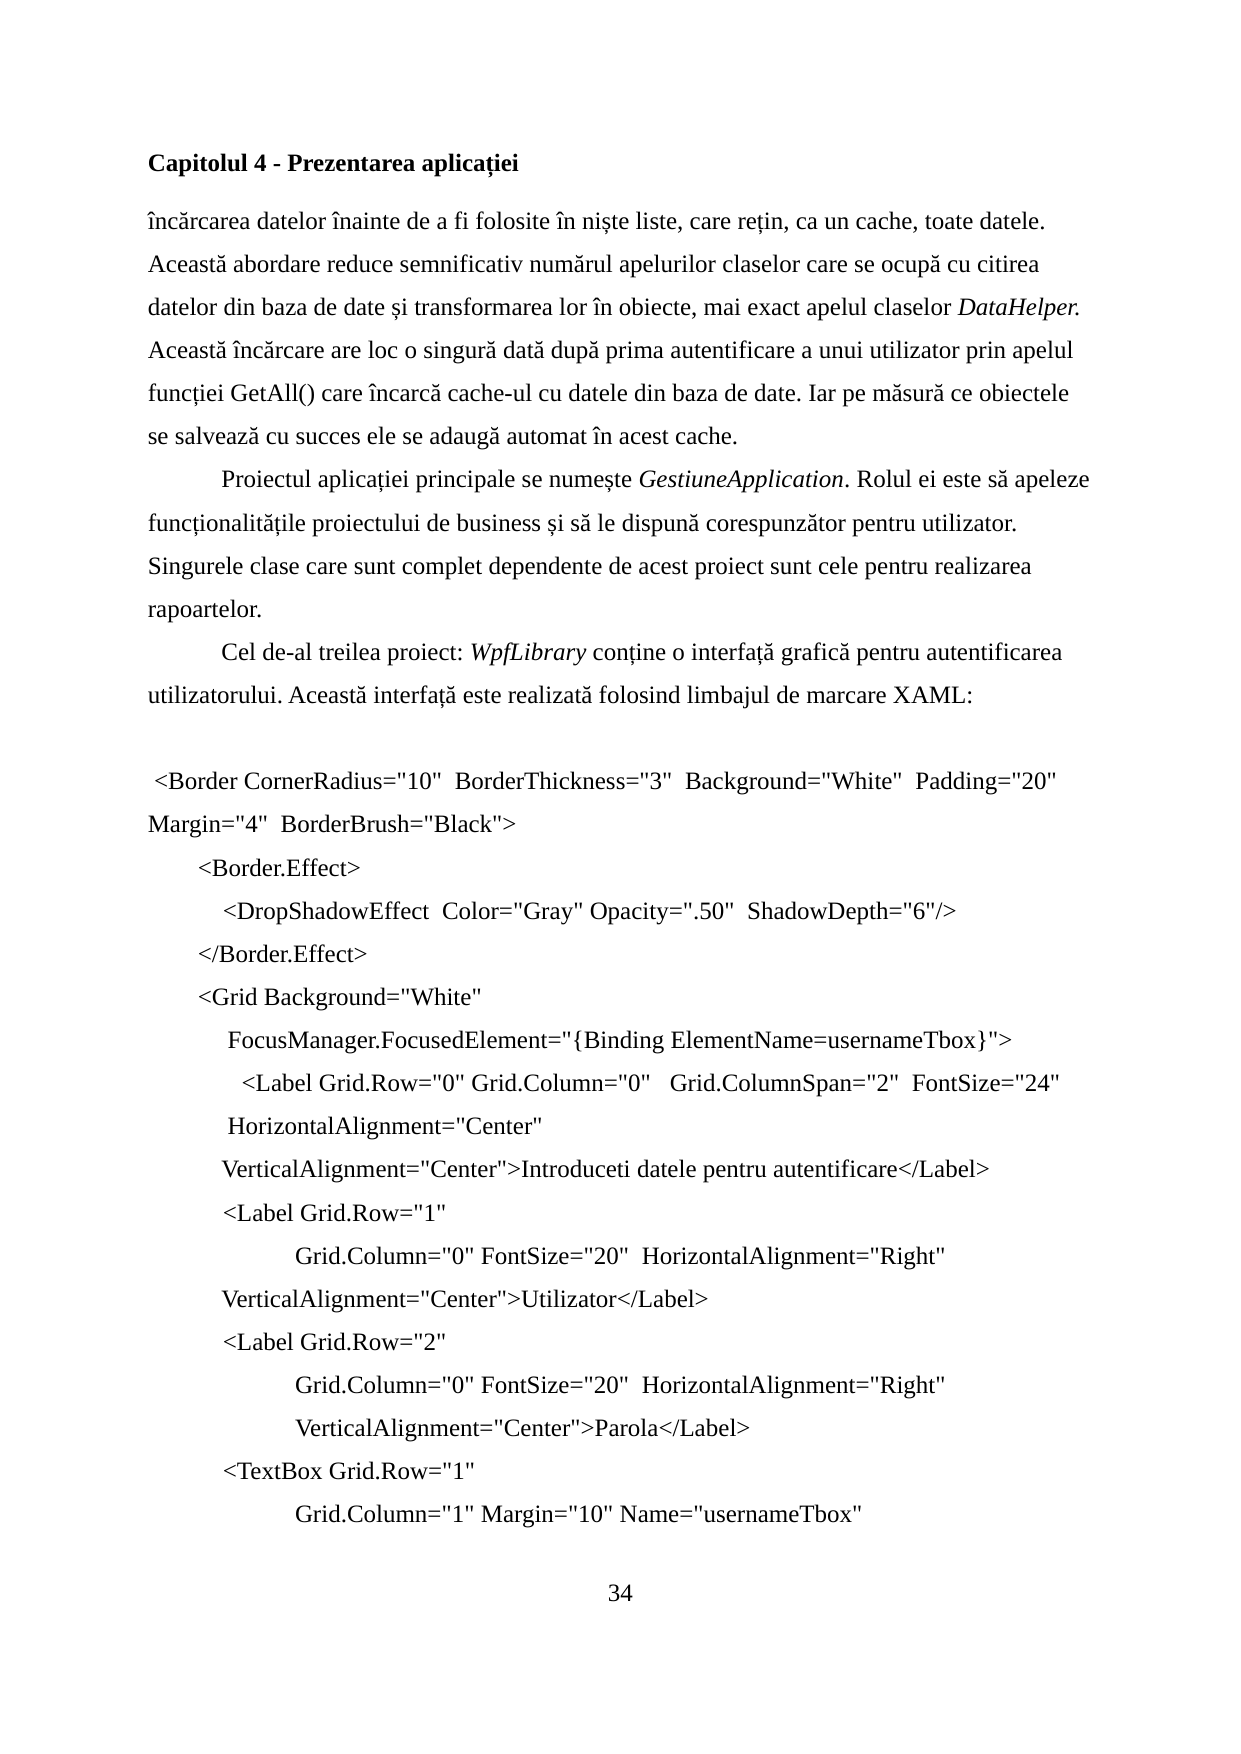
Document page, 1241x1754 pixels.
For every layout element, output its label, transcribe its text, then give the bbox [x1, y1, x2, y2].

text HorizontalAlignment="Center" [148, 1111, 1093, 1140]
text Grid.Column="0" FontSize="20" HorizontalAlignment="Right" [148, 1241, 1093, 1269]
text <Grid Background="White" [148, 982, 1093, 1011]
text Grid.Column="1" Margin="10" Name="usernameTbox" [148, 1499, 1093, 1528]
text FocusManager.FocusedElement="{Binding ElementName=usernameTbox}"> [148, 1025, 1093, 1054]
text <Label Grid.Row="1" [148, 1198, 1093, 1226]
text <Border CornerRadius="10" BorderThickness="3" Background="White" Padding="20" Margin="4" BorderBrush="Black"> [148, 766, 1093, 838]
text încărcarea datelor înainte de a fi folosite în niște liste, care rețin, ca un cache, toate datele. Această abordare reduce semnificativ numărul apelurilor claselor care se ocupă cu citirea datelor din baza de date și transformarea lor în obiecte, mai exact apelul claselor DataHelper. Această încărcare are loc o singură dată după prima autentificare a unui utilizator prin apelul funcției GetAll() care încarcă cache-ul cu datele din baza de date. Iar pe măsură ce obiectele se salvează cu succes ele se adaugă automat în acest cache. [148, 206, 1093, 450]
text Grid.Column="0" FontSize="20" HorizontalAlignment="Right" VerticalAlignment="Center">Parola</Label> [148, 1370, 1093, 1442]
text <DropShadowEffect Color="Gray" Opacity=".50" ShadowDepth="6"/> [148, 896, 1093, 924]
text <TextBox Grid.Row="1" [148, 1456, 1093, 1485]
text VerticalAlignment="Center">Introduceti datele pentru autentificare</Label> [148, 1154, 1093, 1183]
text VerticalAlignment="Center">Utilizator</Label> [148, 1284, 1093, 1313]
text </Border.Effect> [148, 939, 1093, 968]
text <Border.Effect> [148, 853, 1093, 881]
text Cel de-al treilea proiect: WpfLibrary conține o interfață grafică pentru autentificarea utilizatorului. Această interfață este realizată folosind limbajul de marcare XAML: [148, 637, 1093, 709]
text <Label Grid.Row="0" Grid.Column="0" Grid.ColumnSpan="2" FontSize="24" [148, 1068, 1093, 1097]
text Proiectul aplicației principale se numește GestiuneApplication. Rolul ei este să apeleze funcționalitățile proiectului de business și să le dispună corespunzător pentru utilizator. Singurele clase care sunt complet dependente de acest proiect sunt cele pentru realizarea rapoartelor. [148, 464, 1093, 623]
text <Label Grid.Row="2" [148, 1327, 1093, 1356]
